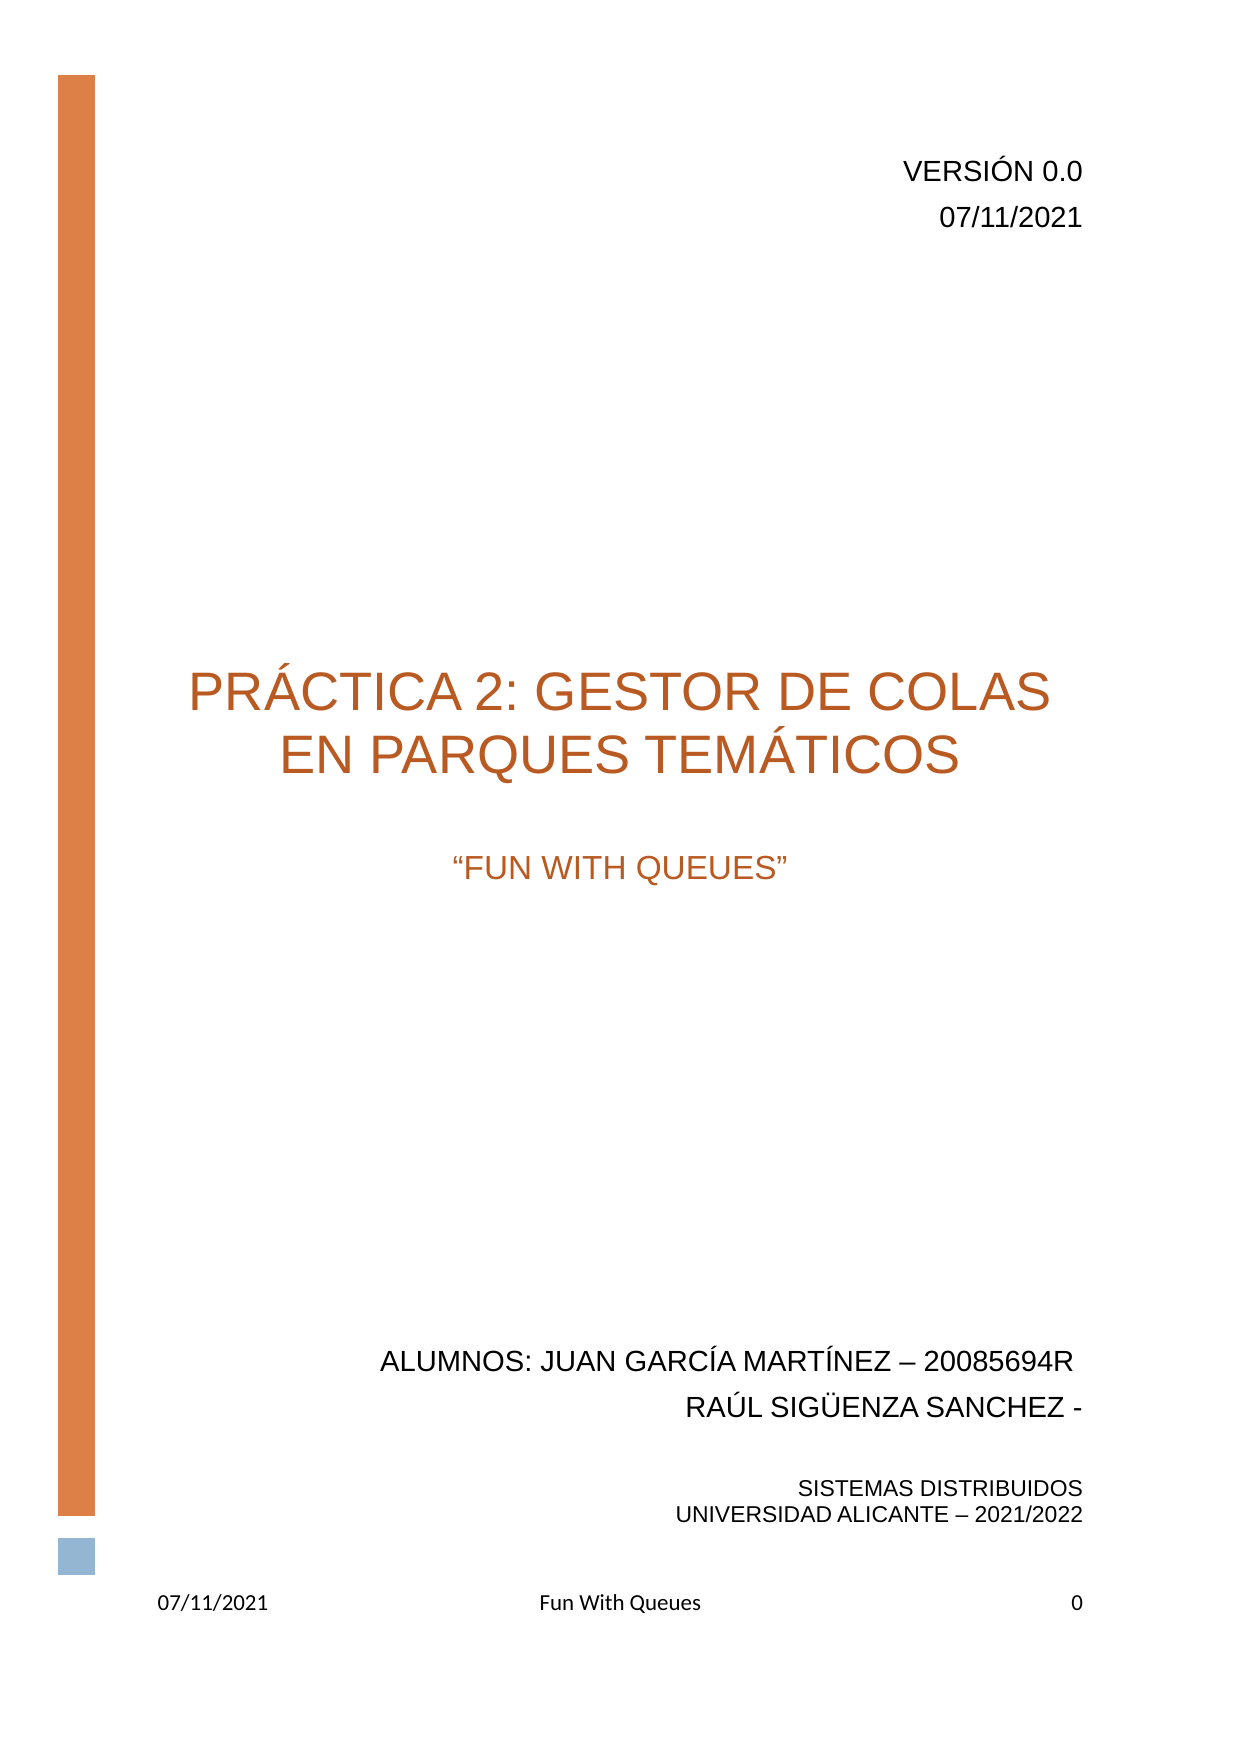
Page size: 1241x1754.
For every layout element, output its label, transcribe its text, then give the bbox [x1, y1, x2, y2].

text uNIVERSIDAD ALICANTE – 2021/2022 [157, 1501, 1083, 1527]
text 07/11/2021 [157, 199, 1083, 233]
text Alumnos: Juan garcía Martínez – 20085694r [157, 1343, 1083, 1377]
text Versión 0.0 [157, 153, 1083, 187]
subtitle “Fun With queues” [157, 848, 1083, 887]
text Práctica 2: Gestor de colas en parques temáticos [157, 660, 1083, 784]
text rAúL SIGÜENZA sanchez - [157, 1389, 1083, 1423]
text Sistemas distribuidos [157, 1474, 1083, 1501]
